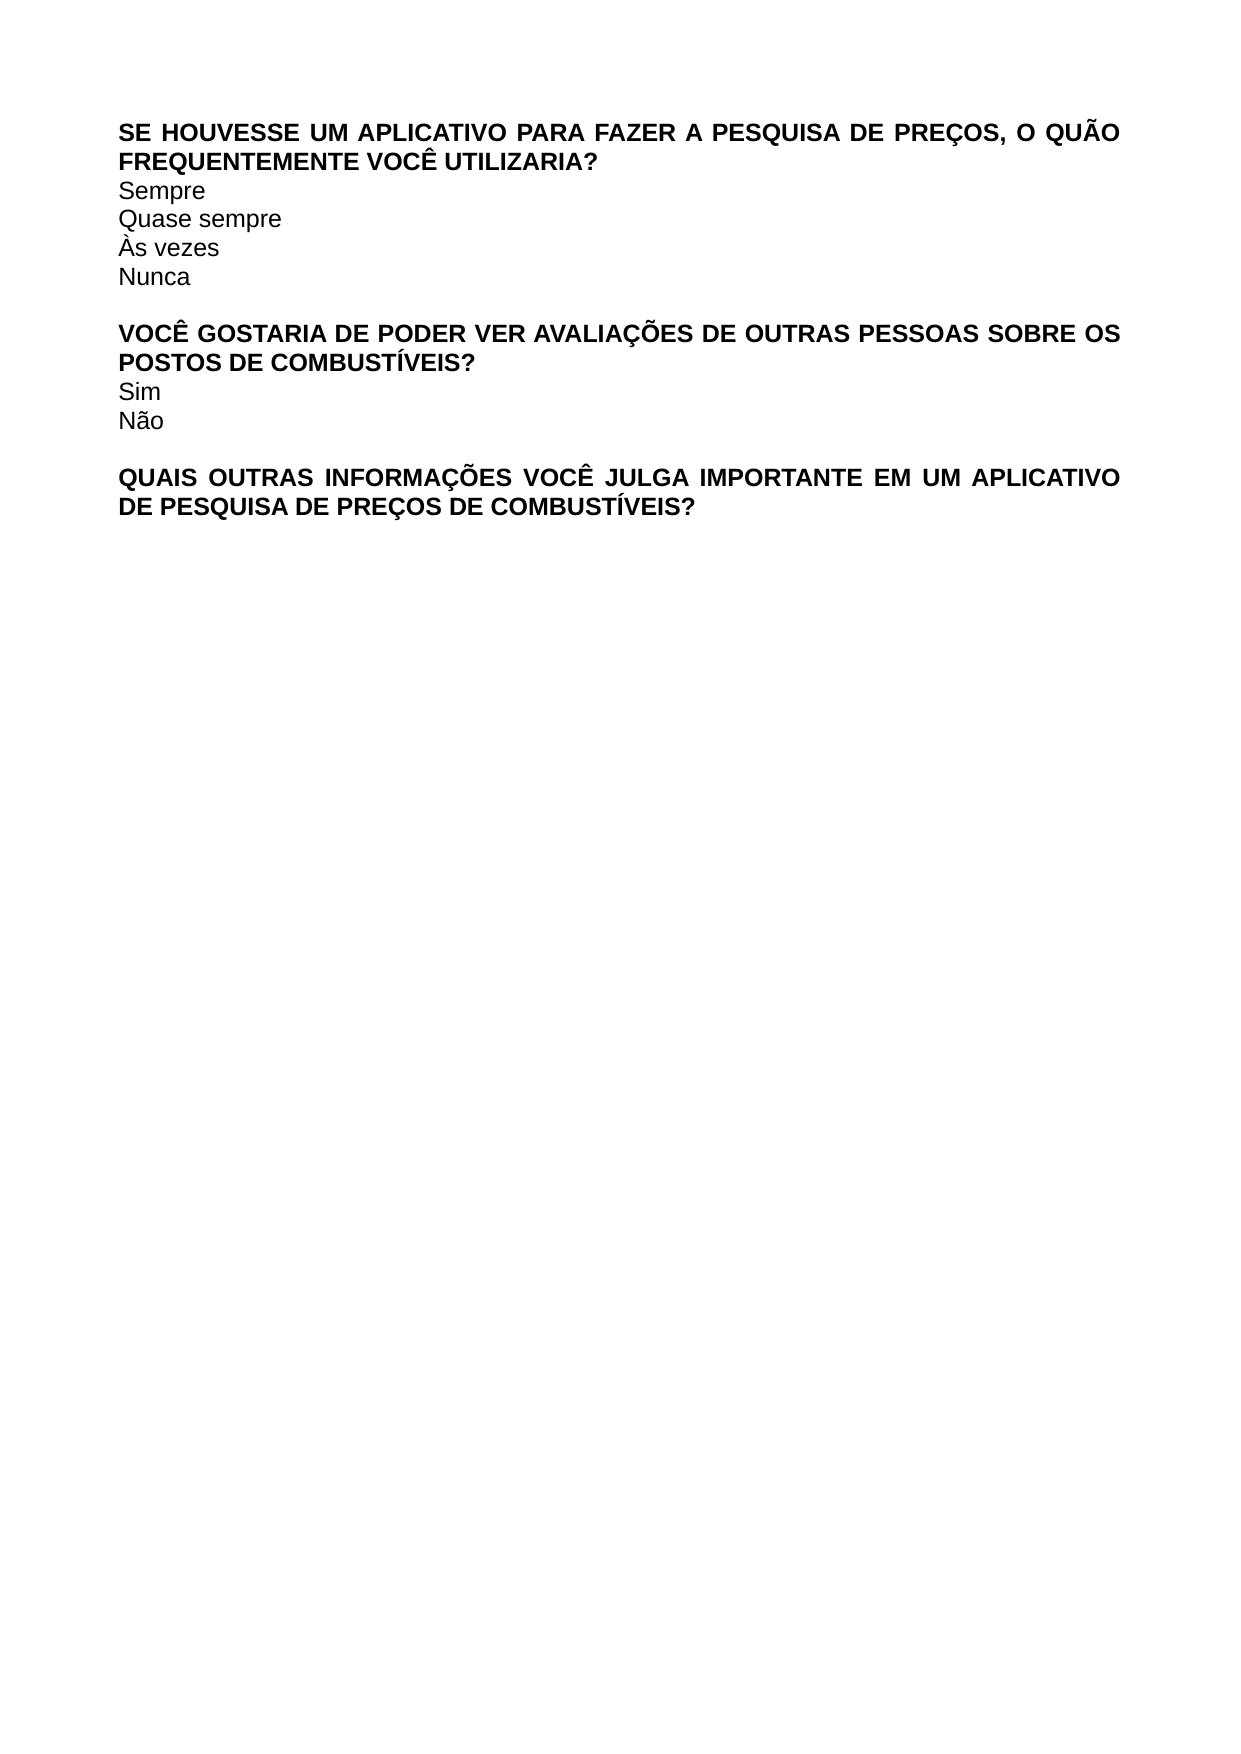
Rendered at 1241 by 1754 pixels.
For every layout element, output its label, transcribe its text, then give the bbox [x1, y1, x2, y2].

text Não [118, 406, 1122, 434]
text VOCÊ GOSTARIA DE PODER VER AVALIAÇÕES DE OUTRAS PESSOAS SOBRE OS POSTOS DE COMBUSTÍVEIS? [118, 319, 1122, 377]
text Sim [118, 377, 1122, 406]
text SE HOUVESSE UM APLICATIVO PARA FAZER A PESQUISA DE PREÇOS, O QUÃO FREQUENTEMENTE VOCÊ UTILIZARIA? [118, 118, 1122, 176]
text QUAIS OUTRAS INFORMAÇÕES VOCÊ JULGA IMPORTANTE EM UM APLICATIVO DE PESQUISA DE PREÇOS DE COMBUSTÍVEIS? [118, 463, 1122, 521]
text Quase sempre [118, 204, 1122, 233]
text Nunca [118, 262, 1122, 291]
text Às vezes [118, 233, 1122, 262]
text Sempre [118, 176, 1122, 204]
